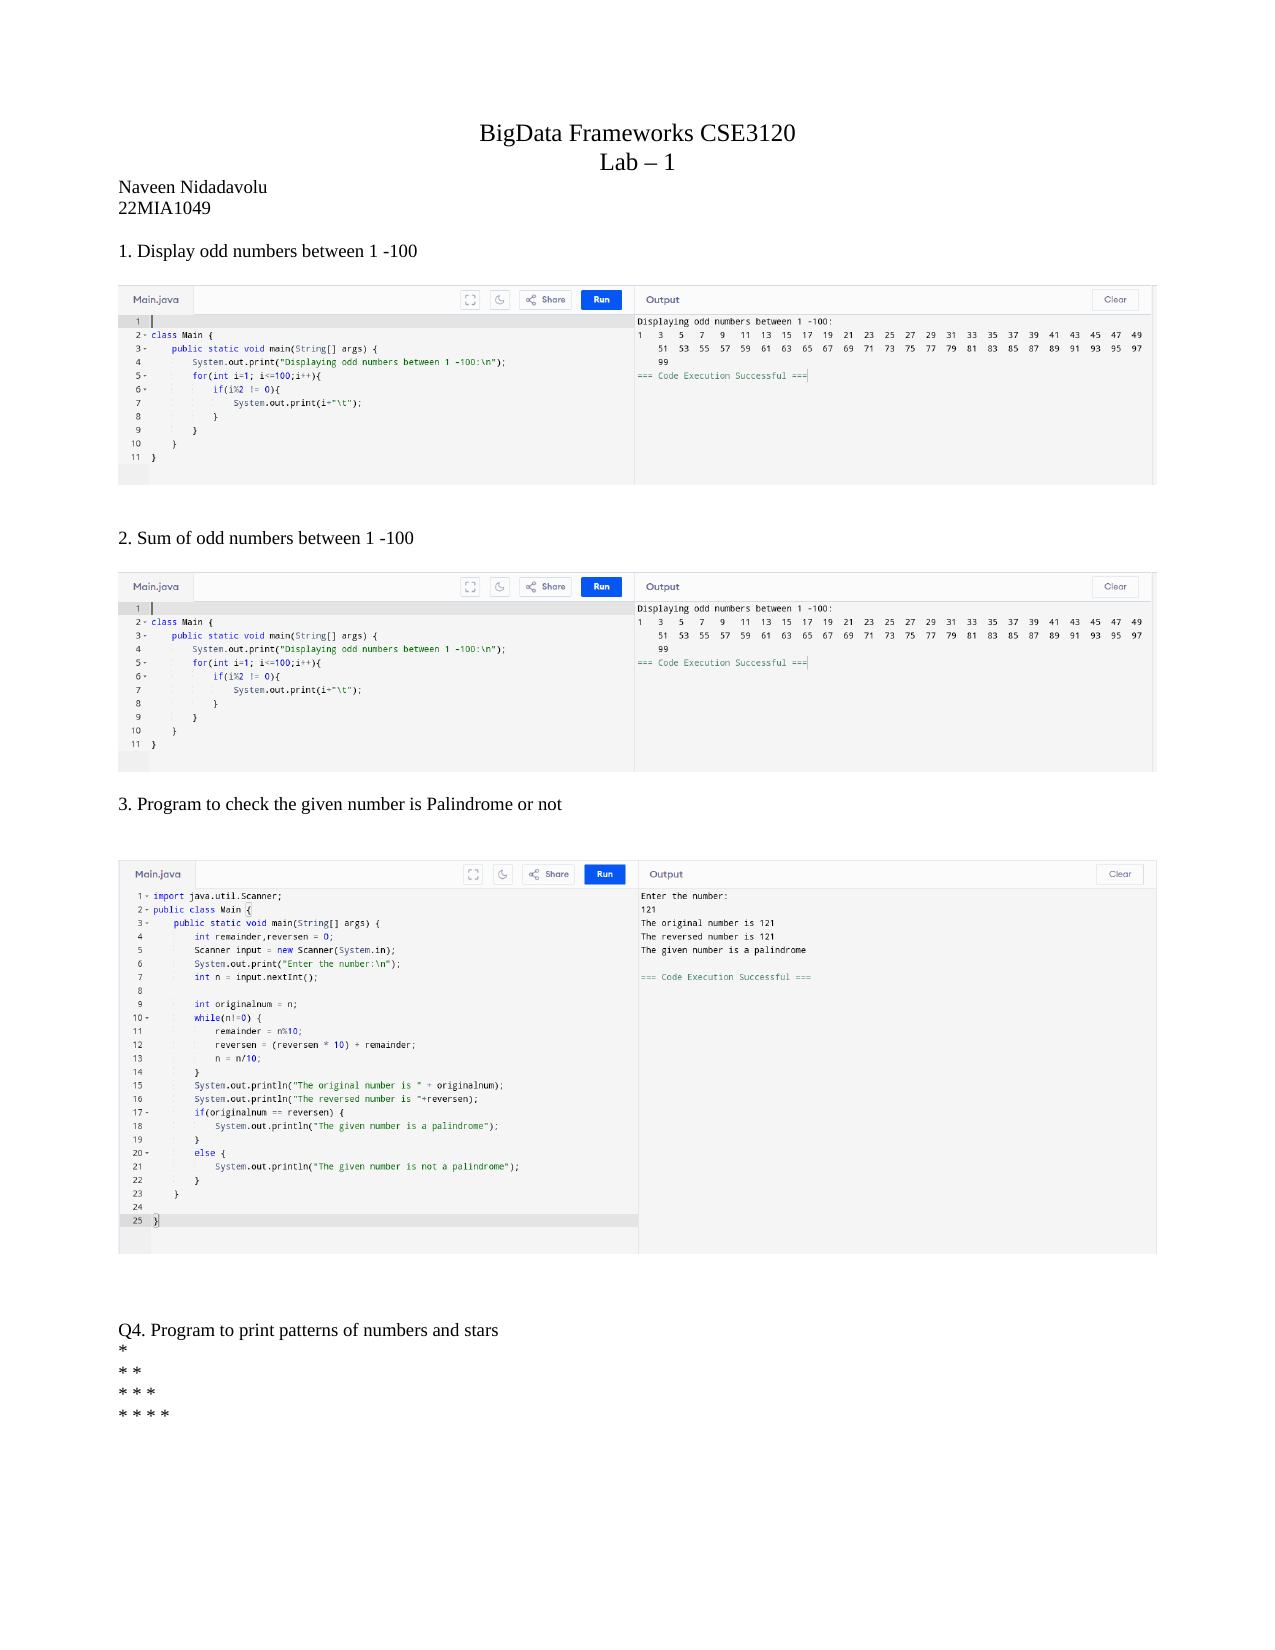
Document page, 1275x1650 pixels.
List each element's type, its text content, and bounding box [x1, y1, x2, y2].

picture [118, 857, 1157, 1254]
text 1. Display odd numbers between 1 -100 [118, 240, 1157, 262]
text 22MIA1049 [118, 197, 1157, 219]
text * * [118, 1362, 1157, 1383]
text * * * * [118, 1405, 1157, 1426]
text 2. Sum of odd numbers between 1 -100 [118, 527, 1157, 549]
text Q4. Program to print patterns of numbers and stars [118, 1319, 1157, 1340]
picture [118, 283, 1157, 485]
text Lab – 1 [118, 147, 1157, 176]
text * * * [118, 1383, 1157, 1405]
text 3. Program to check the given number is Palindrome or not [118, 793, 1157, 814]
text BigData Frameworks CSE3120 [118, 118, 1157, 147]
text * [118, 1340, 1157, 1362]
text Naveen Nidadavolu [118, 176, 1157, 197]
picture [118, 570, 1157, 772]
